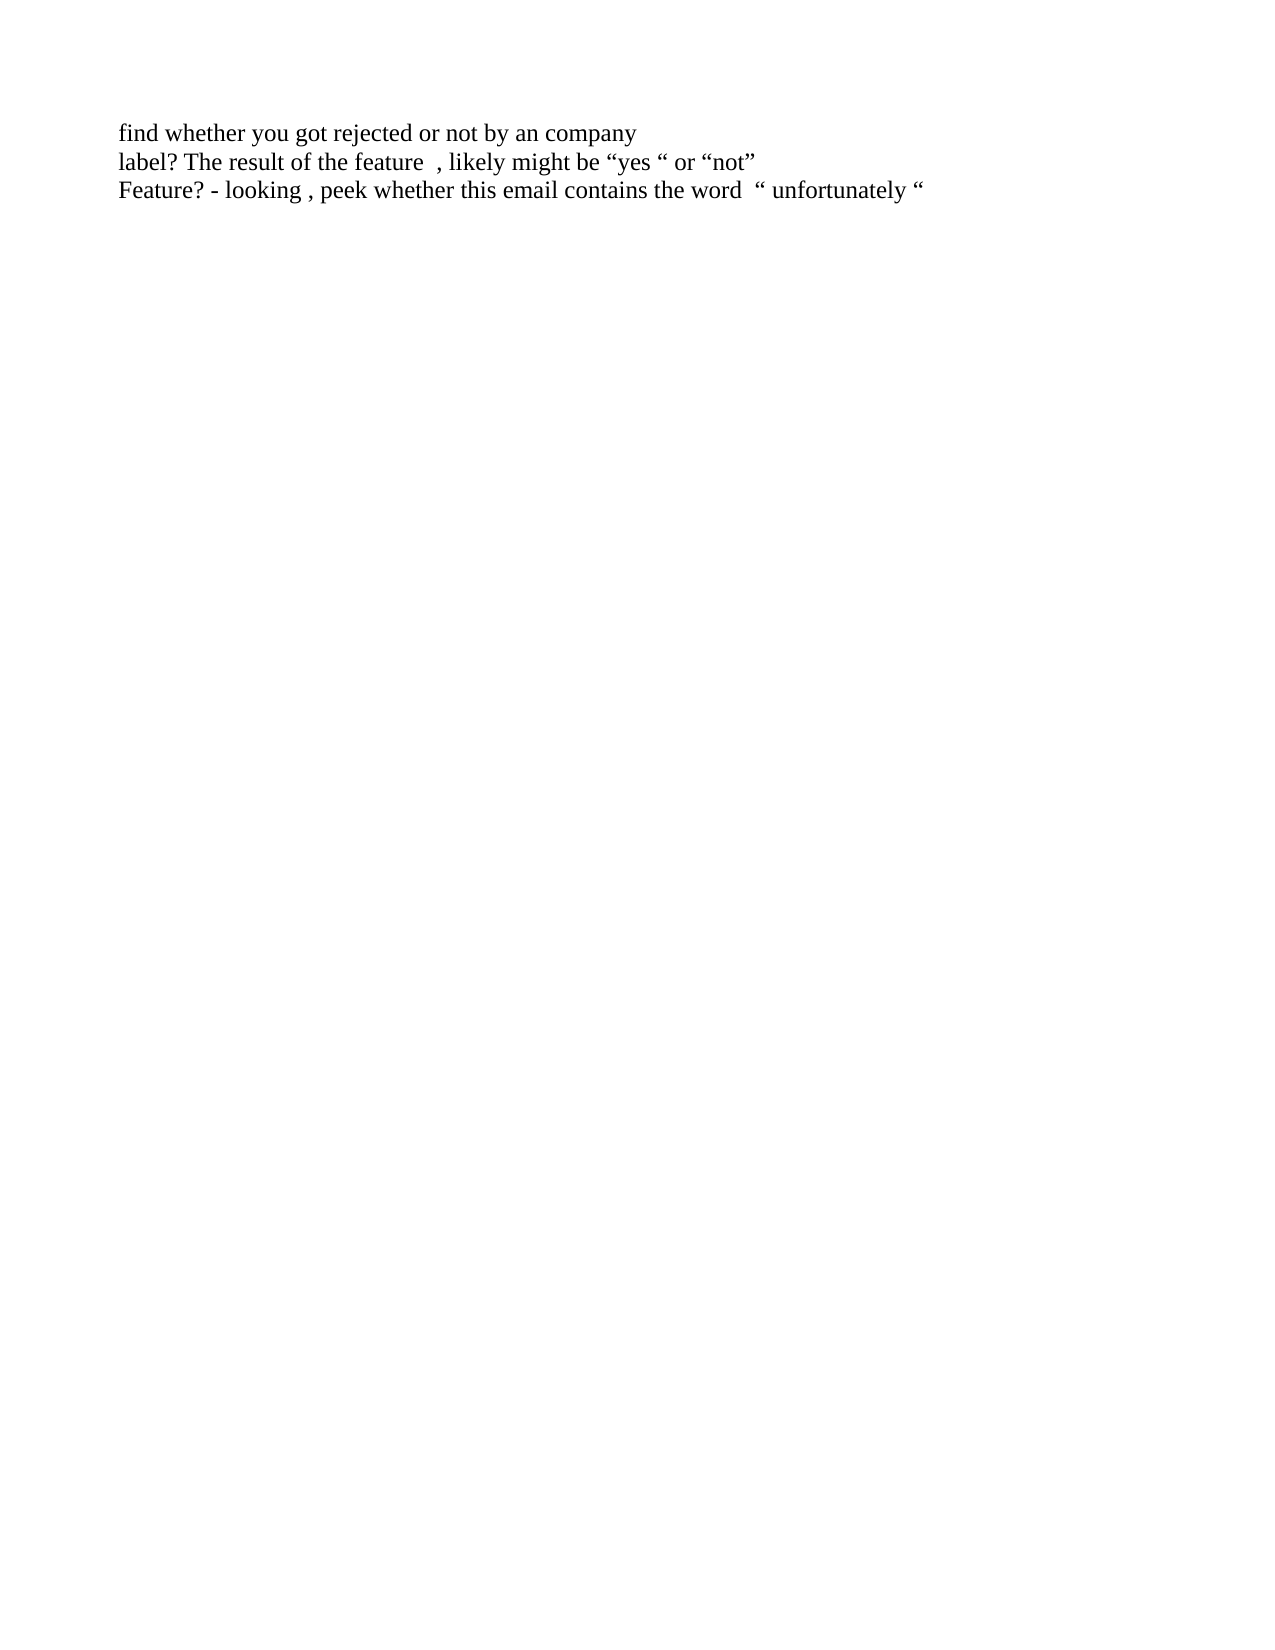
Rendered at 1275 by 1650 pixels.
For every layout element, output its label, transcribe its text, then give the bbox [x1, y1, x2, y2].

text label? The result of the feature , likely might be “yes “ or “not” [118, 147, 1157, 176]
text find whether you got rejected or not by an company [118, 118, 1157, 147]
text Feature? - looking , peek whether this email contains the word “ unfortunately “ [118, 176, 1157, 204]
